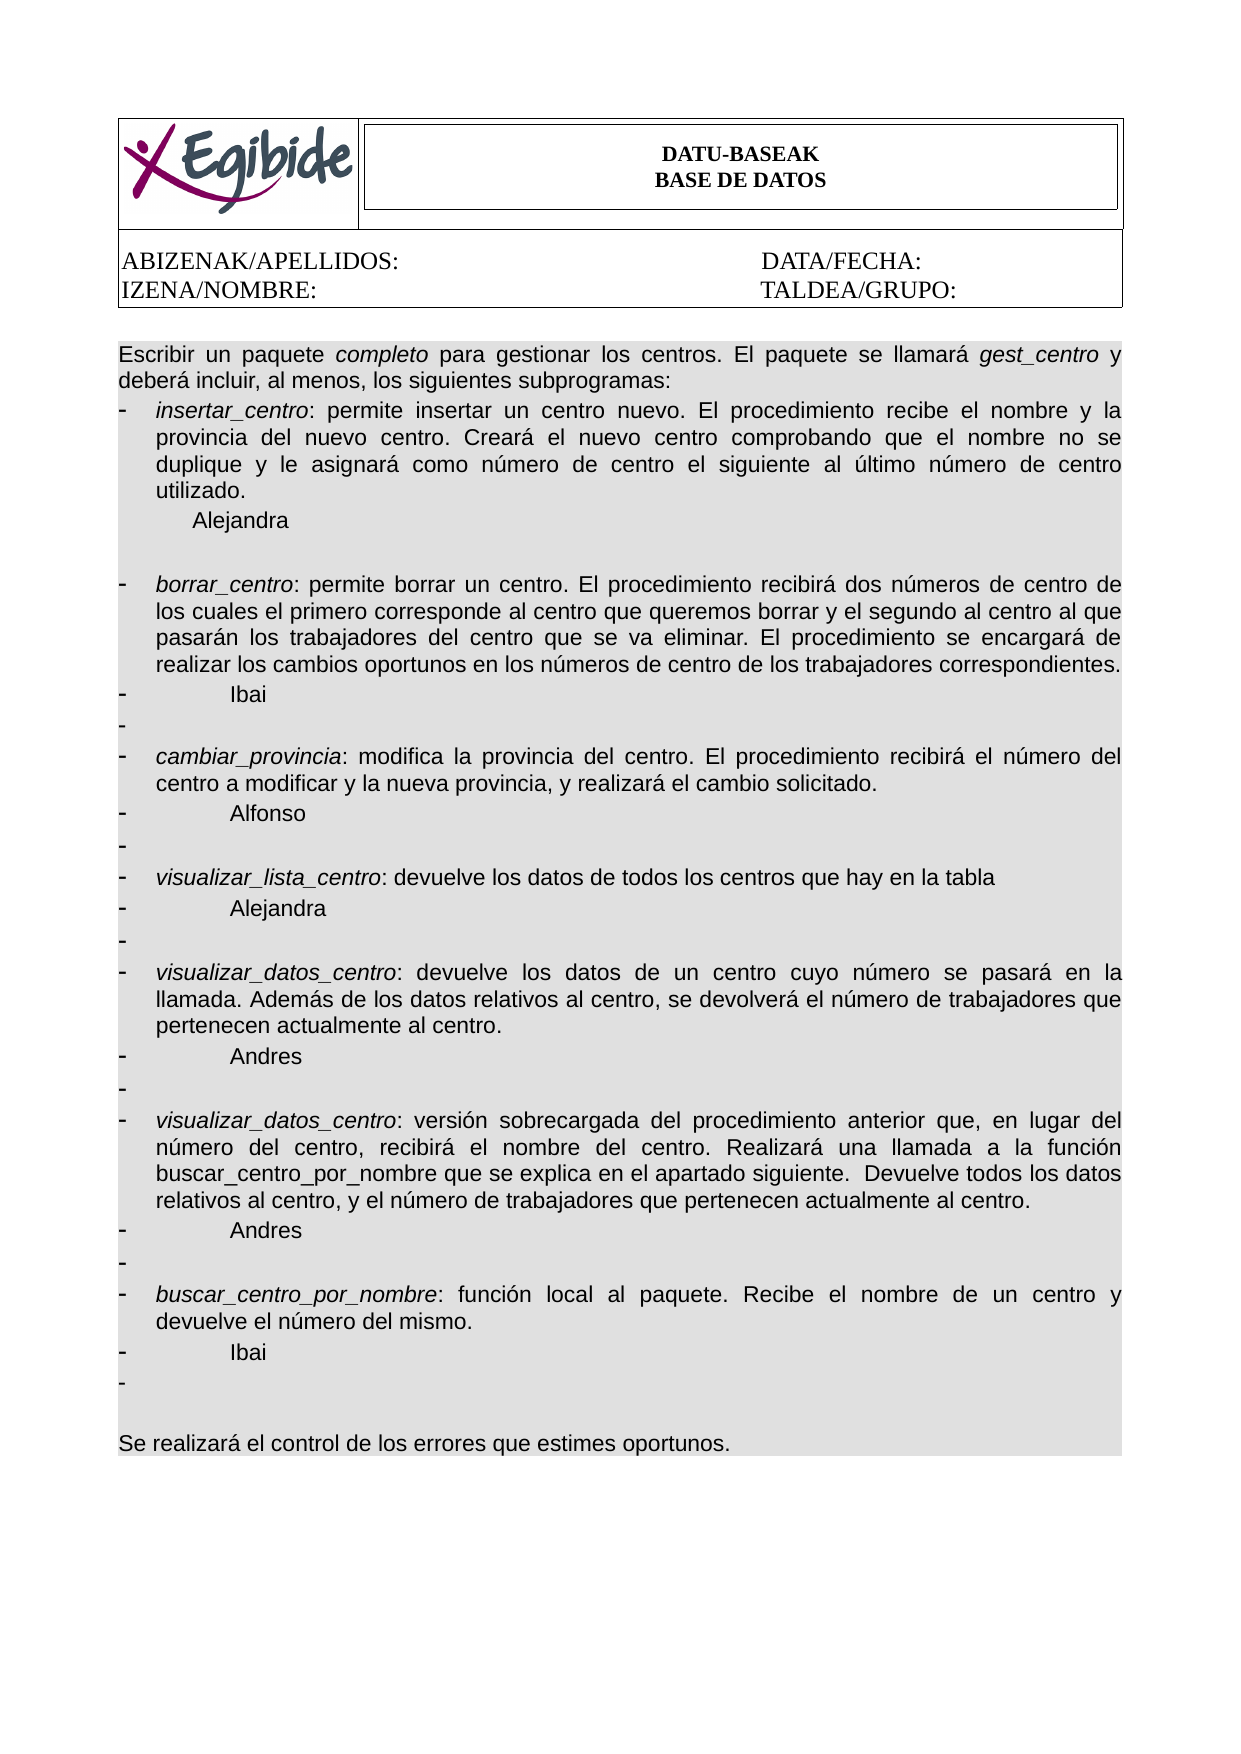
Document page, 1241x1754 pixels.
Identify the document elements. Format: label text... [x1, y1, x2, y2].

list Alejandra [118, 895, 1122, 922]
list cambiar_provincia: modifica la provincia del centro. El procedimiento recibirá el número del centro a modificar y la nueva provincia, y realizará el cambio solicitado. [118, 743, 1122, 796]
text Alejandra [118, 507, 1122, 534]
list Ibai [118, 681, 1122, 708]
list buscar_centro_por_nombre: función local al paquete. Recibe el nombre de un centro y devuelve el número del mismo. [118, 1281, 1122, 1334]
list borrar_centro: permite borrar un centro. El procedimiento recibirá dos números de centro de los cuales el primero corresponde al centro que queremos borrar y el segundo al centro al que pasarán los trabajadores del centro que se va eliminar. El procedimiento se encargará de realizar los cambios oportunos en los números de centro de los trabajadores correspondientes. [118, 571, 1122, 677]
list Andres [118, 1217, 1122, 1244]
list Ibai [118, 1338, 1122, 1365]
text Escribir un paquete completo para gestionar los centros. El paquete se llamará gest_centro y deberá incluir, al menos, los siguientes subprogramas: [118, 341, 1122, 393]
list insertar_centro: permite insertar un centro nuevo. El procedimiento recibe el nombre y la provincia del nuevo centro. Creará el nuevo centro comprobando que el nombre no se duplique y le asignará como número de centro el siguiente al último número de centro utilizado. [118, 397, 1122, 503]
list visualizar_datos_centro: devuelve los datos de un centro cuyo número se pasará en la llamada. Además de los datos relativos al centro, se devolverá el número de trabajadores que pertenecen actualmente al centro. [118, 959, 1122, 1039]
list Alfonso [118, 800, 1122, 827]
list visualizar_lista_centro: devuelve los datos de todos los centros que hay en la tabla [118, 864, 1122, 891]
picture [123, 123, 353, 214]
text Se realizará el control de los errores que estimes oportunos. [118, 1429, 1122, 1456]
list Andres [118, 1043, 1122, 1070]
list visualizar_datos_centro: versión sobrecargada del procedimiento anterior que, en lugar del número del centro, recibirá el nombre del centro. Realizará una llamada a la función buscar_centro_por_nombre que se explica en el apartado siguiente. Devuelve todos los datos relativos al centro, y el número de trabajadores que pertenecen actualmente al centro. [118, 1107, 1122, 1213]
